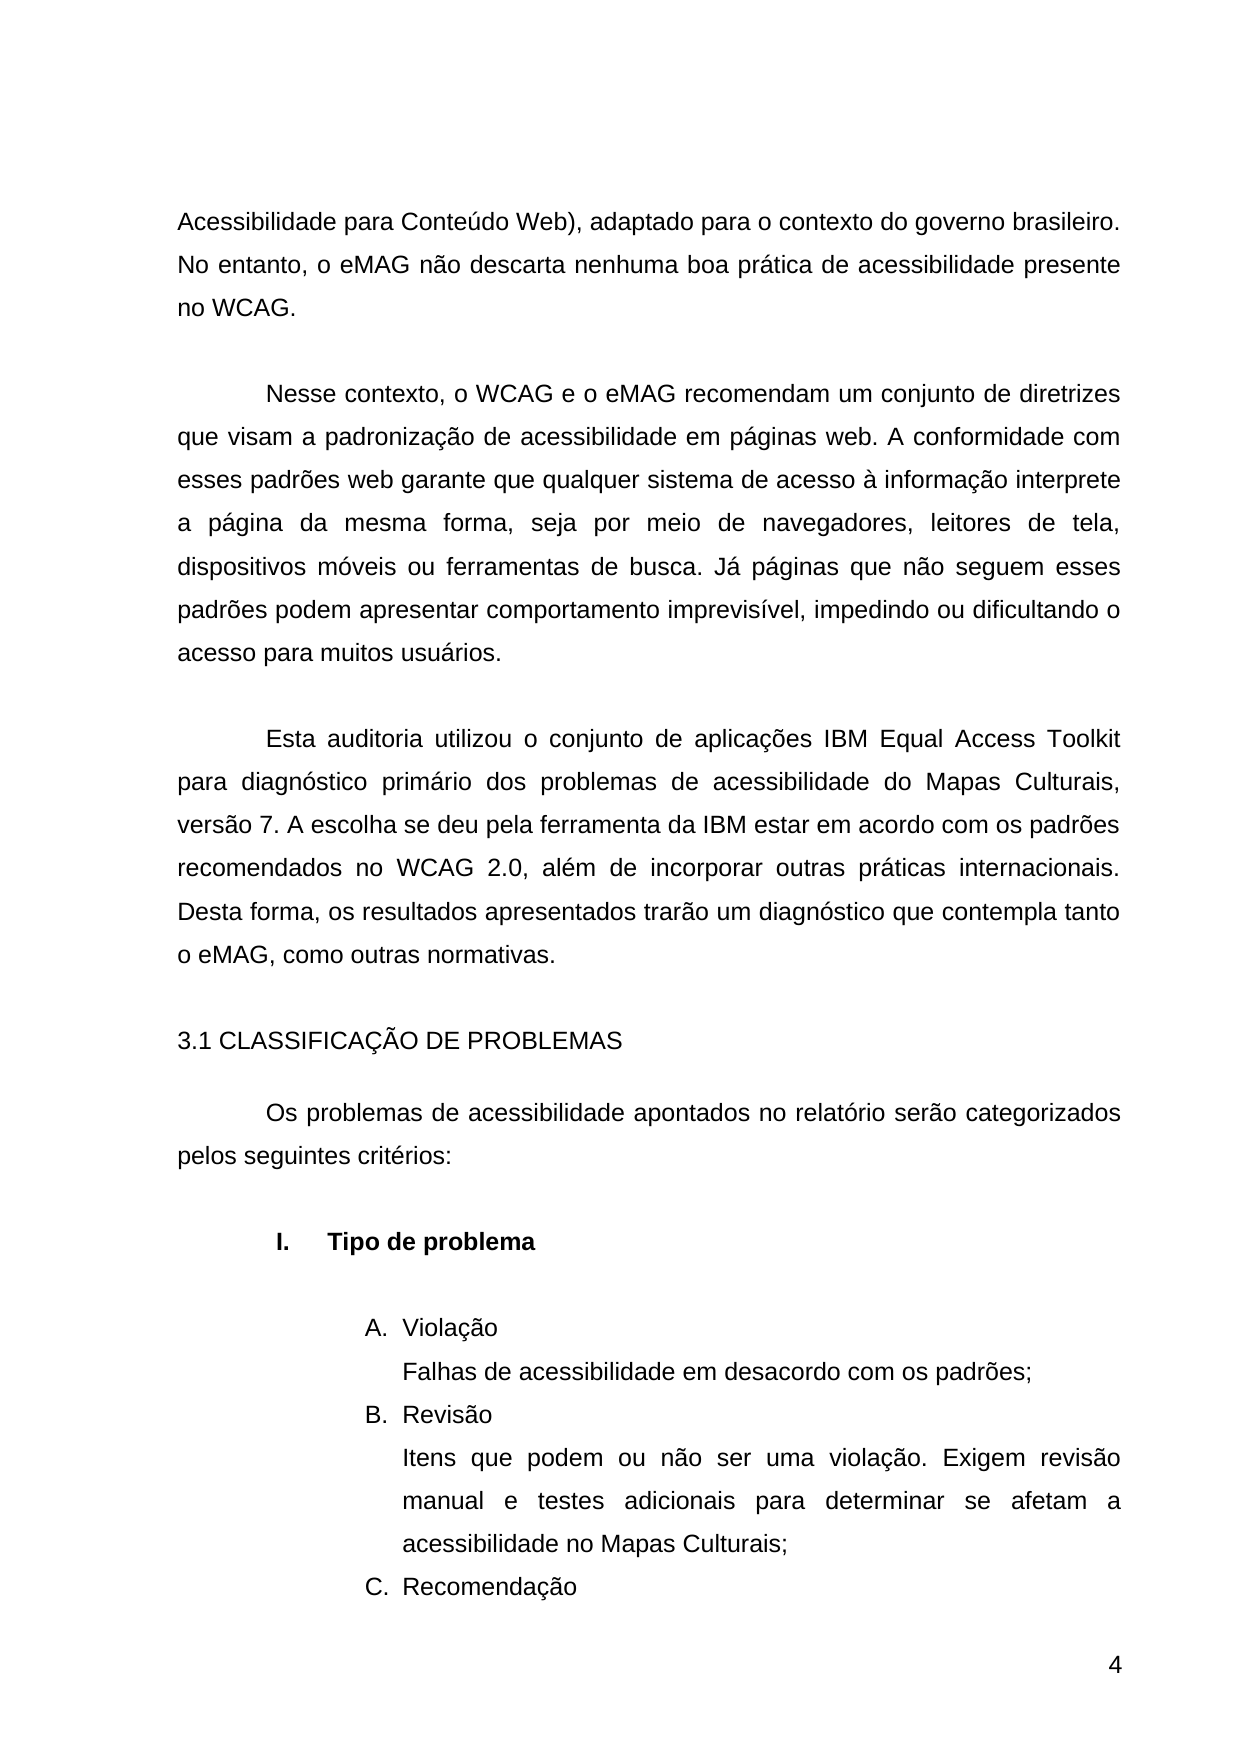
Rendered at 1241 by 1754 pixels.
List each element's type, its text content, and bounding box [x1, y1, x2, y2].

text Os problemas de acessibilidade apontados no relatório serão categorizados pelos seguintes critérios: [177, 1098, 1122, 1170]
text Esta auditoria utilizou o conjunto de aplicações IBM Equal Access Toolkit para diagnóstico primário dos problemas de acessibilidade do Mapas Culturais, versão 7. A escolha se deu pela ferramenta da IBM estar em acordo com os padrões recomendados no WCAG 2.0, além de incorporar outras práticas internacionais. Desta forma, os resultados apresentados trarão um diagnóstico que contempla tanto o eMAG, como outras normativas. [177, 724, 1122, 968]
list Tipo de problema [289, 1227, 1122, 1256]
list Violação Falhas de acessibilidade em desacordo com os padrões; [364, 1313, 1122, 1385]
list Recomendação [364, 1572, 1122, 1601]
text Nesse contexto, o WCAG e o eMAG recomendam um conjunto de diretrizes que visam a padronização de acessibilidade em páginas web. A conformidade com esses padrões web garante que qualquer sistema de acesso à informação interprete a página da mesma forma, seja por meio de navegadores, leitores de tela, dispositivos móveis ou ferramentas de busca. Já páginas que não seguem esses padrões podem apresentar comportamento imprevisível, impedindo ou dificultando o acesso para muitos usuários. [177, 379, 1122, 667]
list Revisão Itens que podem ou não ser uma violação. Exigem revisão manual e testes adicionais para determinar se afetam a acessibilidade no Mapas Culturais; [364, 1400, 1122, 1558]
subtitle 3.1 CLASSIFICAÇÃO DE PROBLEMAS [177, 1026, 1122, 1055]
text Acessibilidade para Conteúdo Web), adaptado para o contexto do governo brasileiro. No entanto, o eMAG não descarta nenhuma boa prática de acessibilidade presente no WCAG. [177, 207, 1122, 322]
